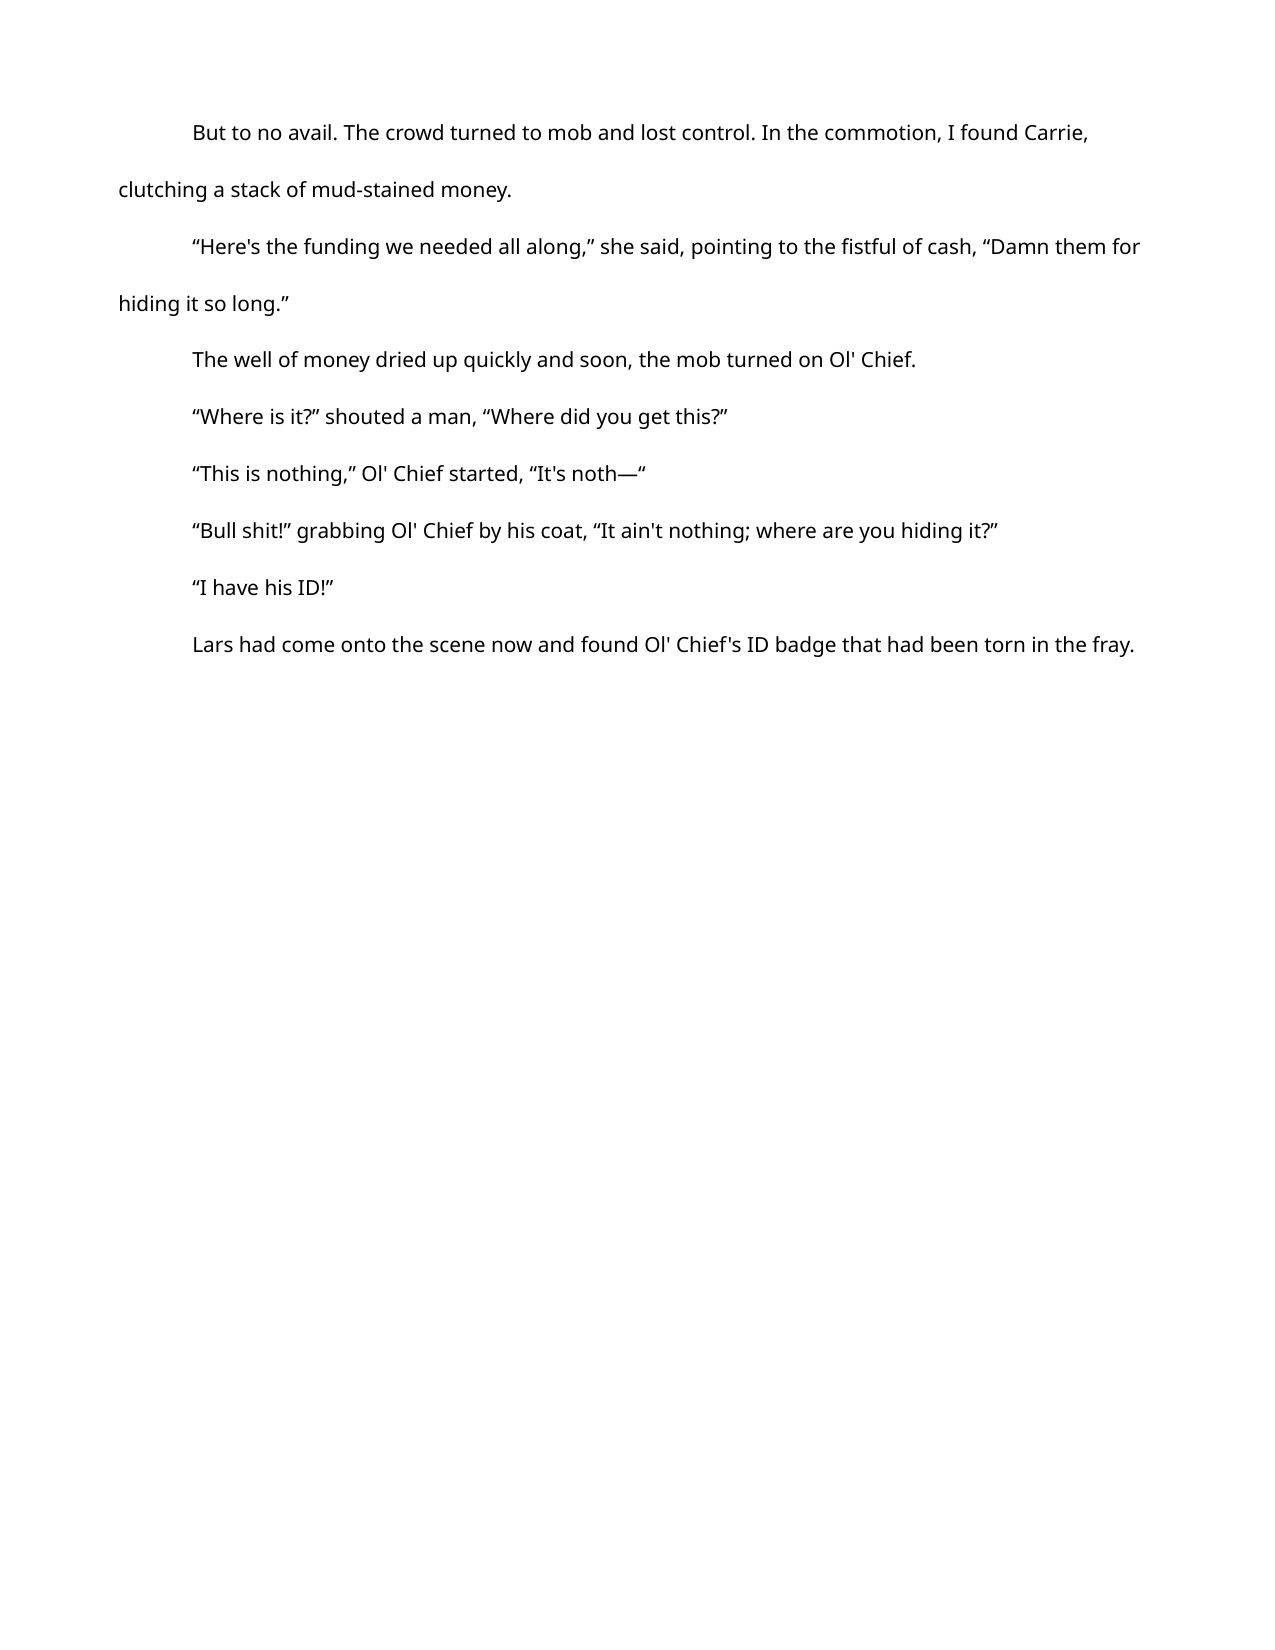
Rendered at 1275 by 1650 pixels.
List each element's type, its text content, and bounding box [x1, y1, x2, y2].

text Lars had come onto the scene now and found Ol' Chief's ID badge that had been torn in the fray. [118, 630, 1157, 658]
text “Where is it?” shouted a man, “Where did you get this?” [118, 402, 1157, 431]
text “I have his ID!” [118, 573, 1157, 602]
text The well of money dried up quickly and soon, the mob turned on Ol' Chief. [118, 346, 1157, 374]
text But to no avail. The crowd turned to mob and lost control. In the commotion, I found Carrie, clutching a stack of mud-stained money. [118, 118, 1157, 203]
text “This is nothing,” Ol' Chief started, “It's noth—“ [118, 459, 1157, 488]
text “Here's the funding we needed all along,” she said, pointing to the fistful of cash, “Damn them for hiding it so long.” [118, 232, 1157, 317]
text “Bull shit!” grabbing Ol' Chief by his coat, “It ain't nothing; where are you hiding it?” [118, 516, 1157, 545]
